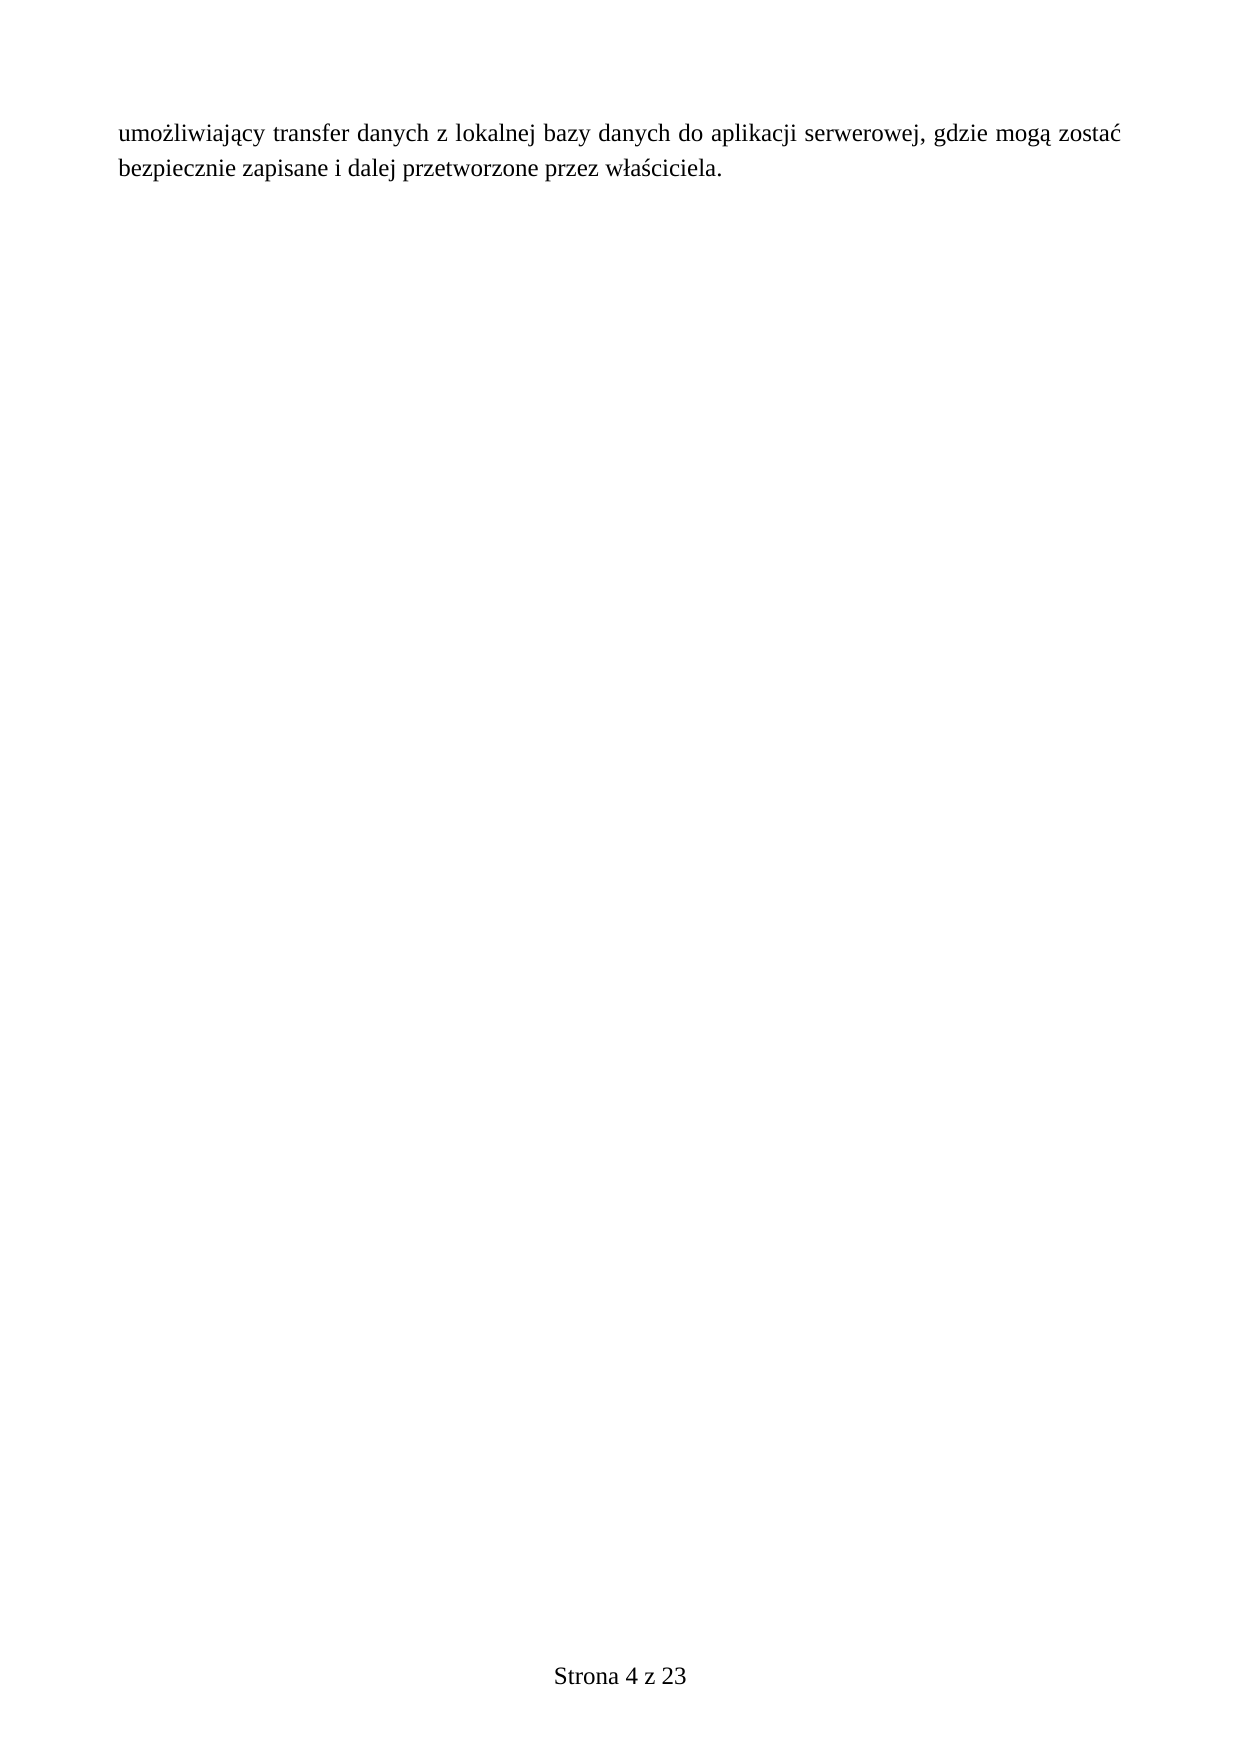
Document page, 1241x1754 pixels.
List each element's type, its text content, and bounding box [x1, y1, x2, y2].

list umożliwiający transfer danych z lokalnej bazy danych do aplikacji serwerowej, gdzie mogą zostać bezpiecznie zapisane i dalej przetworzone przez właściciela. [118, 118, 1122, 181]
